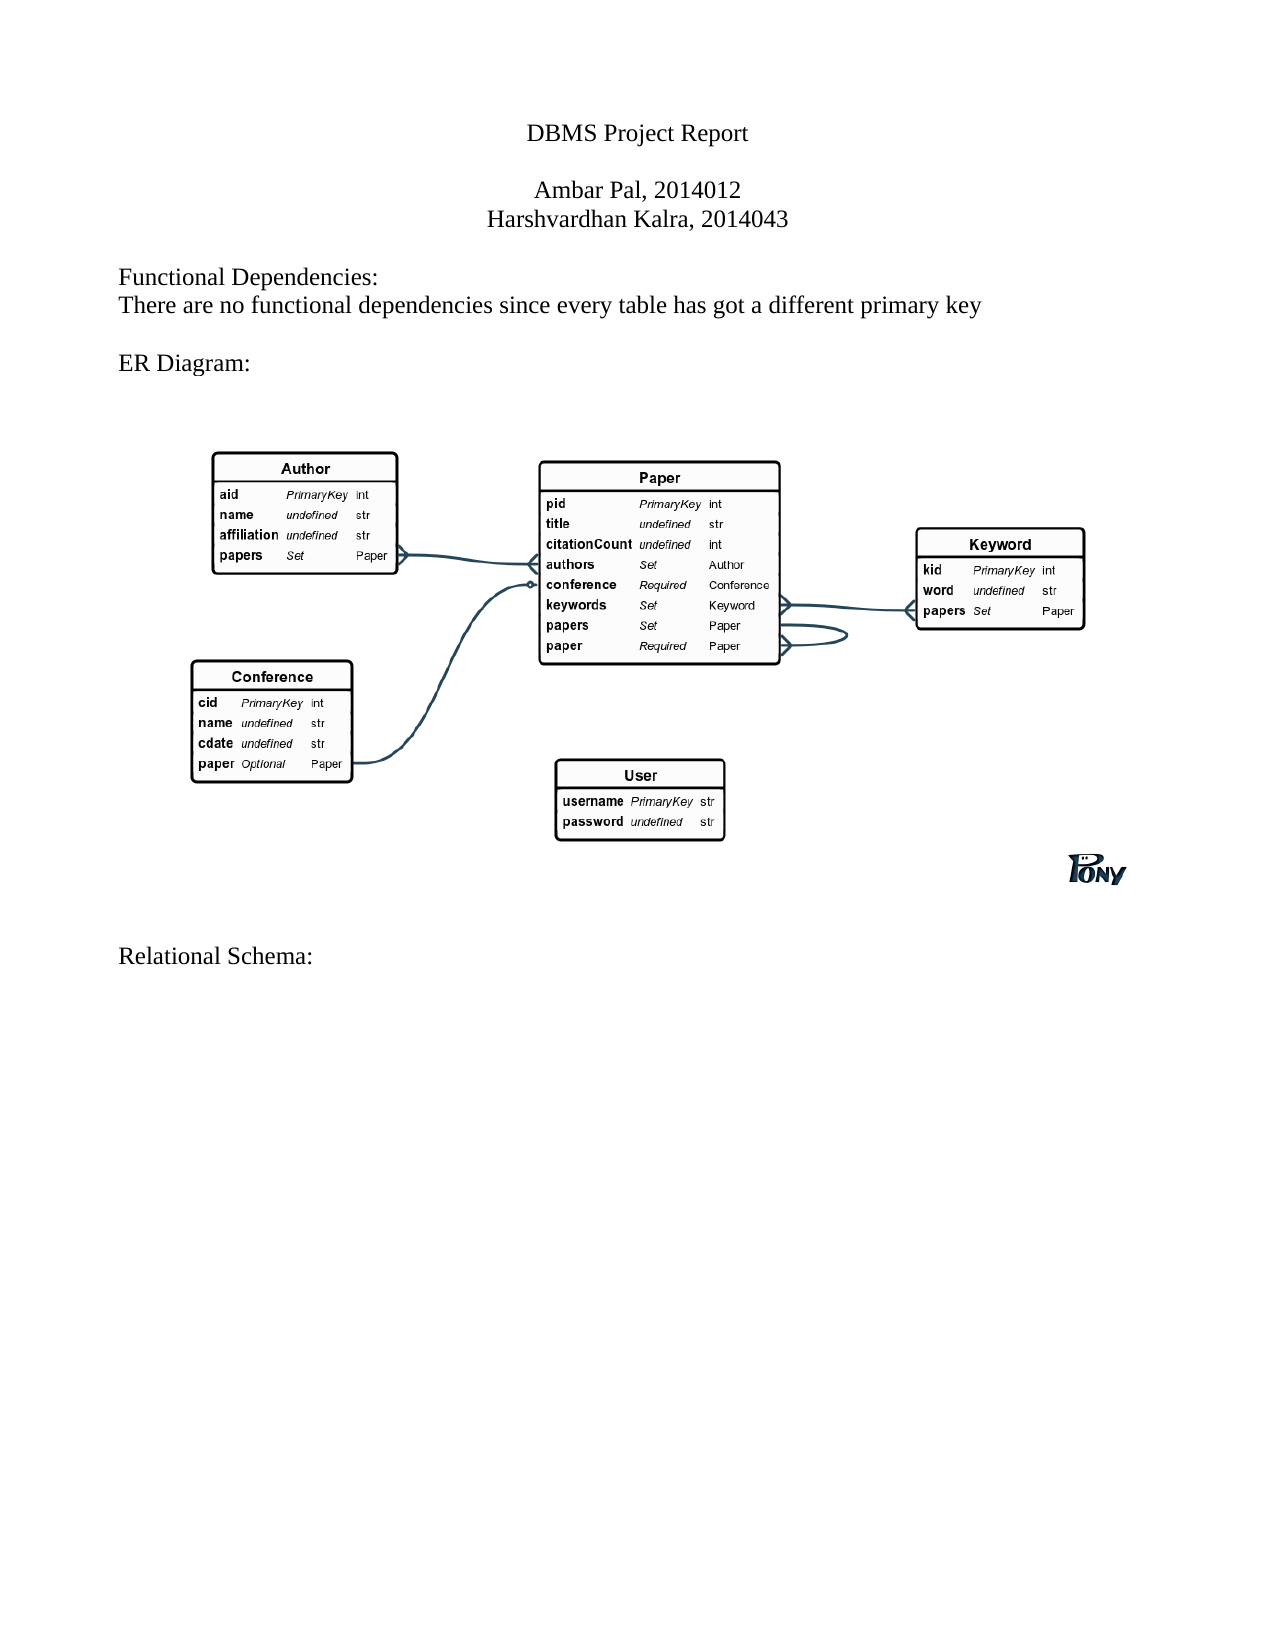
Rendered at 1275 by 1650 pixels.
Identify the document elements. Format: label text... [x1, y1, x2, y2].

text Harshvardhan Kalra, 2014043 [118, 204, 1157, 233]
text Relational Schema: [118, 941, 1157, 970]
text DBMS Project Report [118, 118, 1157, 147]
text There are no functional dependencies since every table has got a different primary key [118, 291, 1157, 319]
text ER Diagram: [118, 348, 1157, 376]
text Ambar Pal, 2014012 [118, 176, 1157, 204]
picture [118, 376, 1157, 913]
text Functional Dependencies: [118, 262, 1157, 291]
